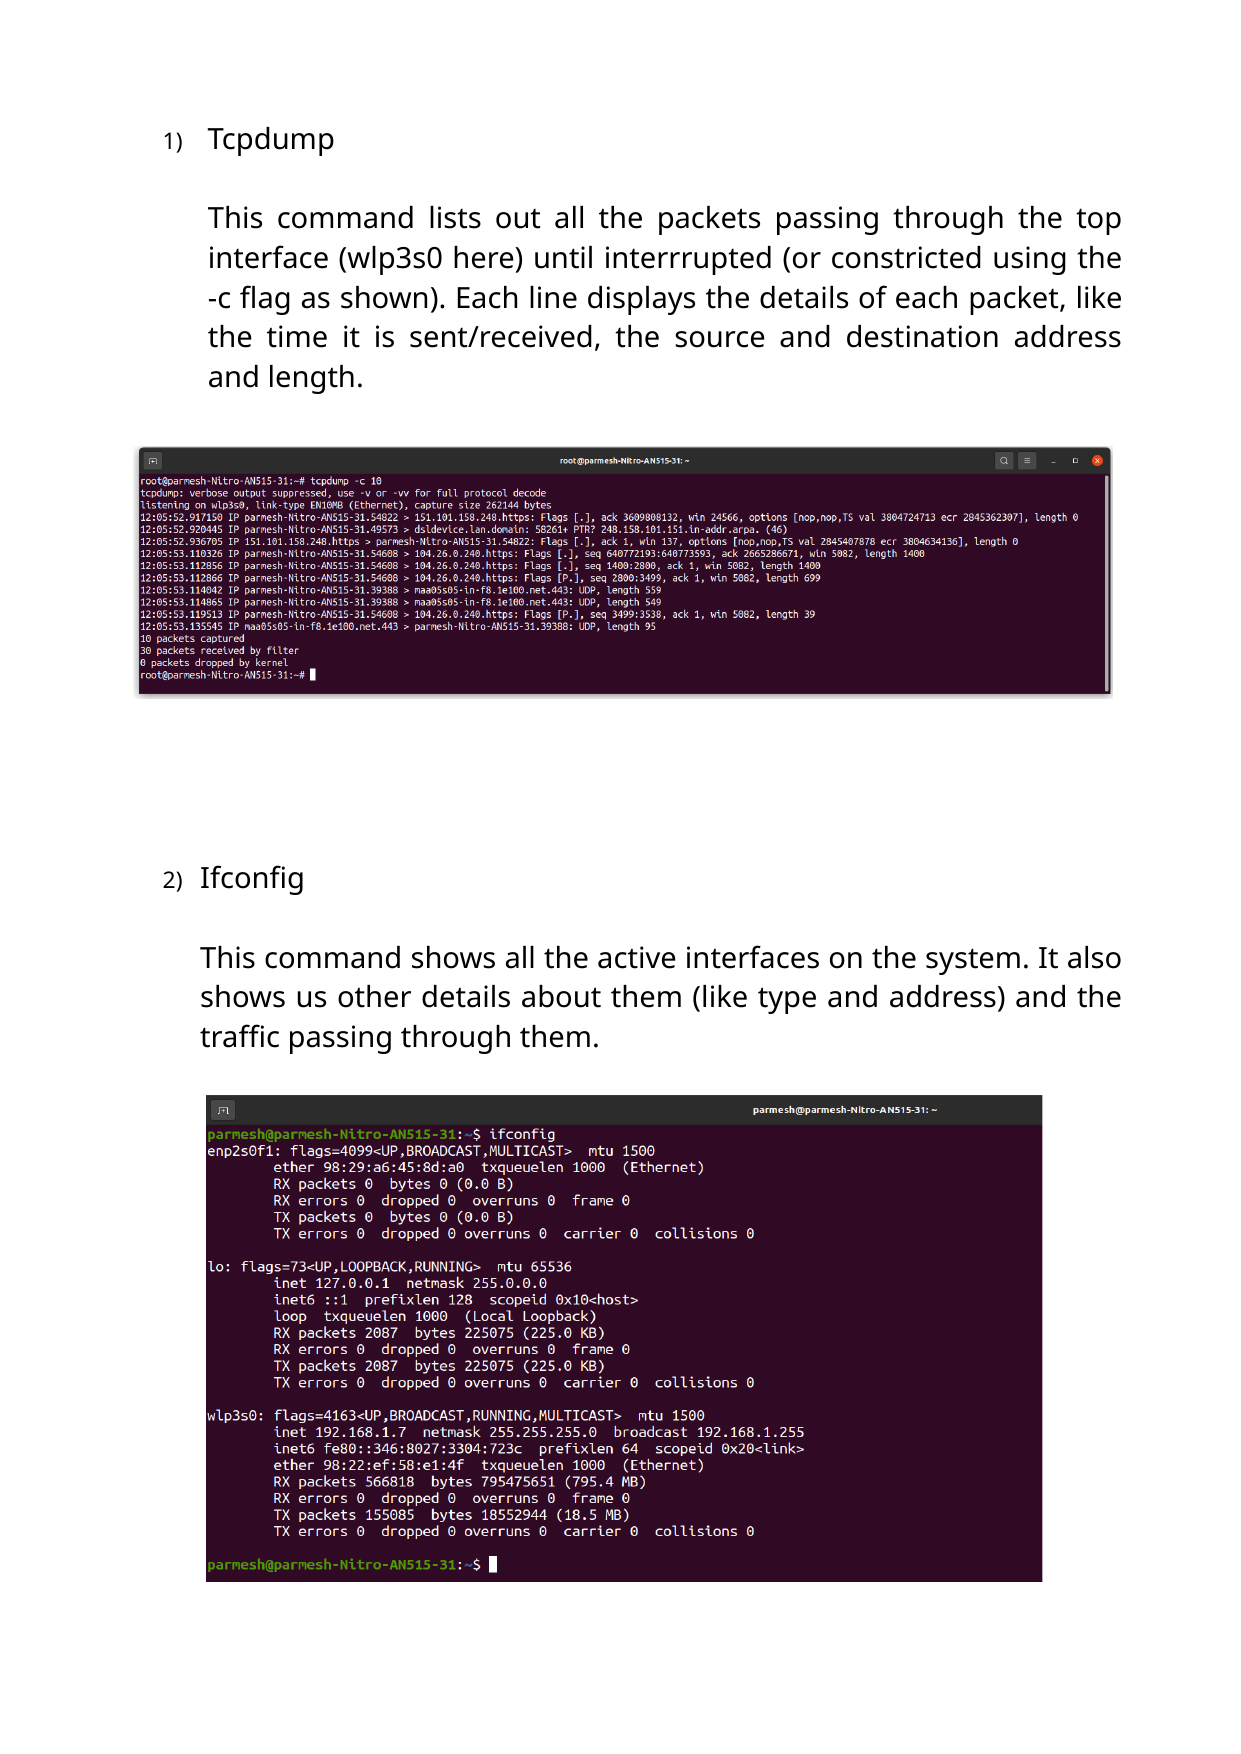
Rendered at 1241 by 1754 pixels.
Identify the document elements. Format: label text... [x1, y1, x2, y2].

picture [132, 446, 1113, 699]
list Ifconfig [162, 857, 1123, 897]
list This command shows all the active interfaces on the system. It also shows us other details about them (like type and address) and the traffic passing through them. [162, 937, 1123, 1056]
list Tcpdump [162, 118, 1123, 158]
list This command lists out all the packets passing through the top interface (wlp3s0 here) until interrrupted (or constricted using the -c flag as shown). Each line displays the details of each packet, like the time it is sent/received, the source and destination address and length. [208, 197, 1123, 396]
